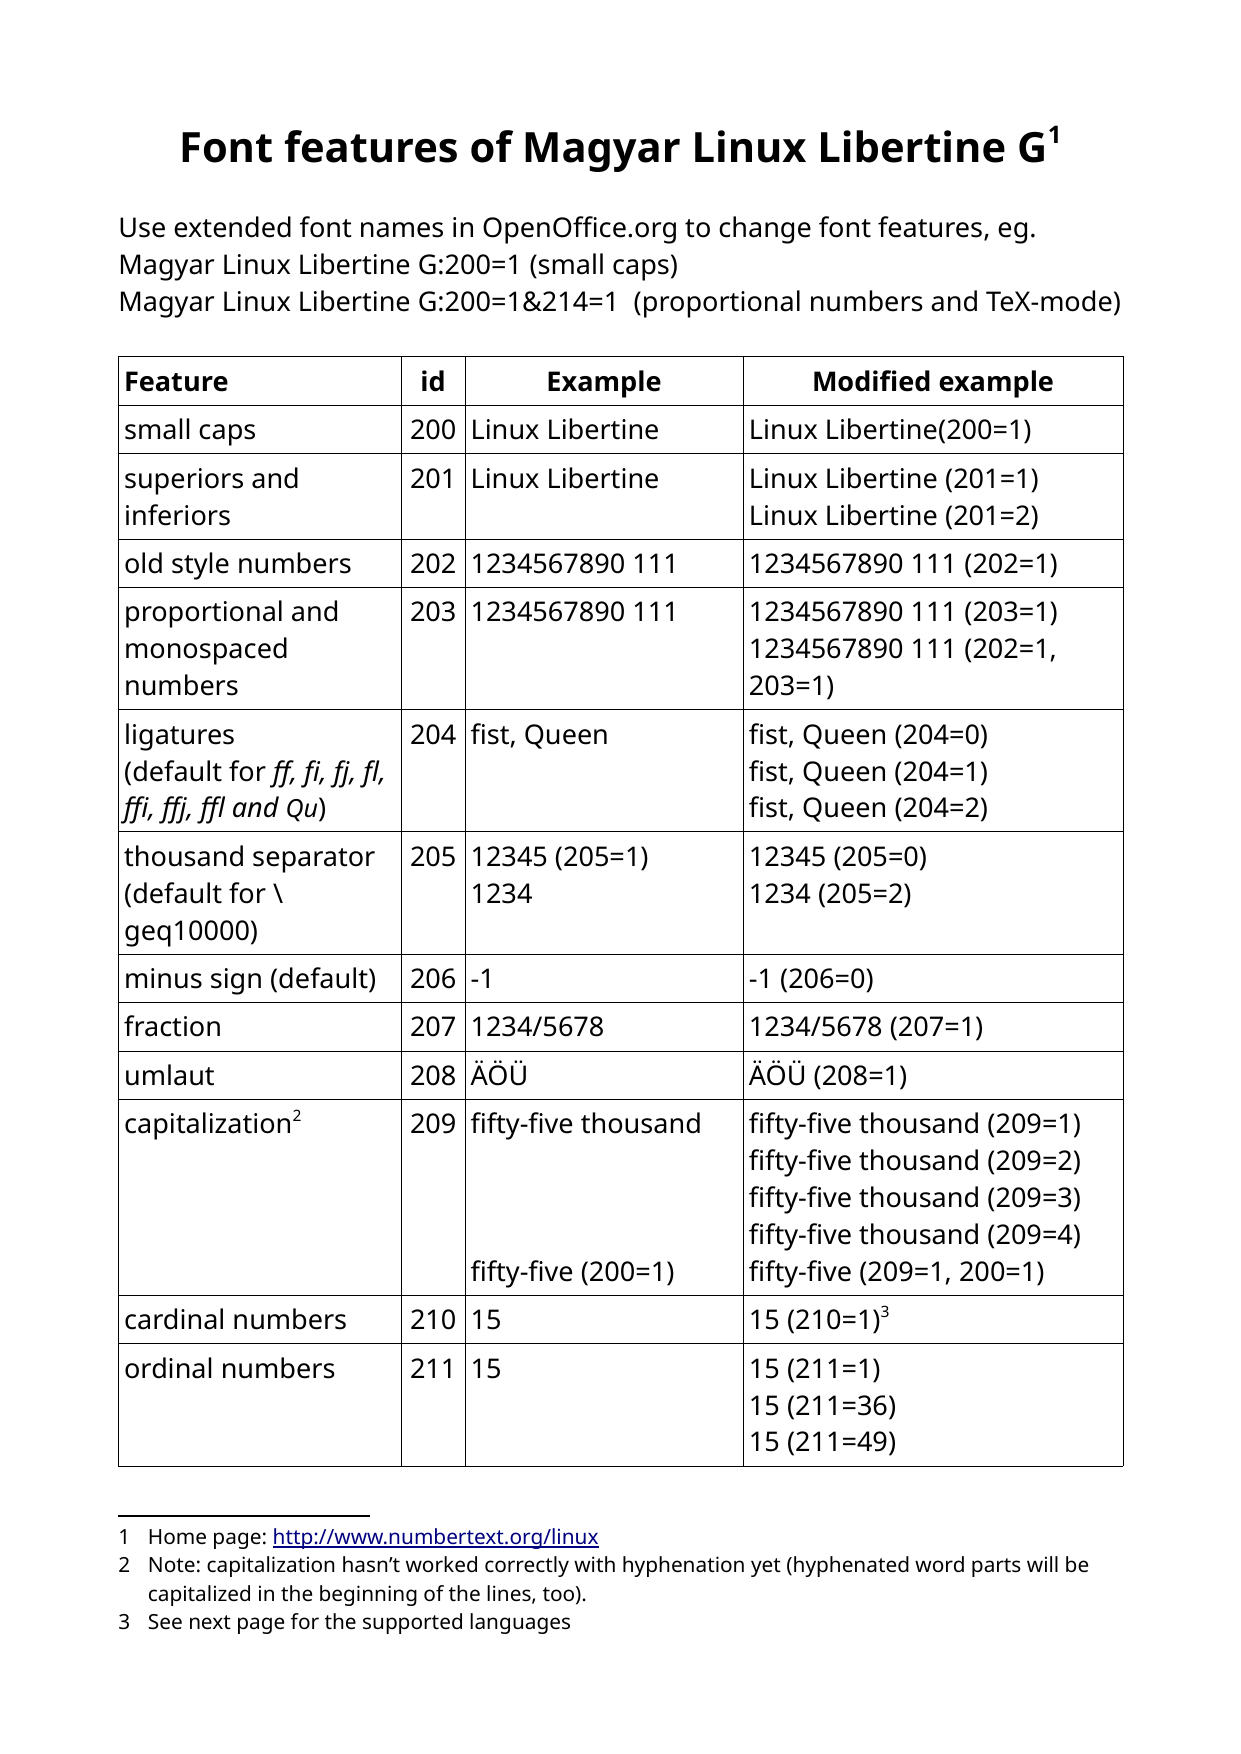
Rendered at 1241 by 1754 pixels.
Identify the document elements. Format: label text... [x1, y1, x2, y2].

table_header Modified example [744, 357, 1123, 405]
table_cell fifty-five thousand fifty-five (200=1) [466, 1100, 743, 1295]
table_cell 12345 (205=0) 1234 (205=2) [744, 832, 1123, 954]
table_cell 207 [402, 1003, 465, 1051]
table_cell fraction [119, 1003, 401, 1051]
table_cell thousand separator (default for \geq10000) [119, 832, 401, 954]
table_cell 211 [402, 1344, 465, 1466]
table_cell 200 [402, 406, 465, 453]
table_cell 15 (211=1) 15 (211=36) 15 (211=49) [744, 1344, 1123, 1466]
table_cell -1 [466, 955, 743, 1002]
table_cell 203 [402, 588, 465, 709]
table_cell 208 [402, 1052, 465, 1099]
table_cell 1234567890 111 (202=1) [744, 540, 1123, 587]
table_cell Linux Libertine [466, 454, 743, 539]
table_cell 15 [466, 1296, 743, 1343]
table_cell ordinal numbers [119, 1344, 401, 1466]
table_cell 1234/5678 (207=1) [744, 1003, 1123, 1051]
table_cell 206 [402, 955, 465, 1002]
table_cell 1234/5678 [466, 1003, 743, 1051]
table_cell 204 [402, 710, 465, 831]
text Font features of Magyar Linux Libertine G [118, 118, 1122, 175]
table_cell 1234567890 111 [466, 540, 743, 587]
table_cell fifty-five thousand (209=1) fifty-five thousand (209=2) fifty-five thousand (209=3) fifty-five thousand (209=4) fifty-five (209=1, 200=1) [744, 1100, 1123, 1295]
table_cell 15 [466, 1344, 743, 1466]
table_header id [402, 357, 465, 405]
table_cell capitalization [119, 1100, 401, 1295]
text Magyar Linux Libertine G:200=1 (small caps) [118, 246, 1122, 283]
table_cell 1234567890 111 [466, 588, 743, 709]
table_cell ligatures (default for ﬀ, fi, fj, ﬂ, ffi, ffj, ffl and Qu) [119, 710, 401, 831]
table_cell cardinal numbers [119, 1296, 401, 1343]
table_cell superiors and inferiors [119, 454, 401, 539]
table_cell 201 [402, 454, 465, 539]
table_cell old style numbers [119, 540, 401, 587]
table_cell proportional and monospaced numbers [119, 588, 401, 709]
table_cell 205 [402, 832, 465, 954]
table_cell Linux Libertine [466, 406, 743, 453]
table_cell Linux Libertine(200=1) [744, 406, 1123, 453]
table_cell ÄÖÜ (208=1) [744, 1052, 1123, 1099]
table_cell 209 [402, 1100, 465, 1295]
text Use extended font names in OpenOffice.org to change font features, eg. [118, 209, 1122, 246]
table_cell small caps [119, 406, 401, 453]
table_cell 210 [402, 1296, 465, 1343]
text Magyar Linux Libertine G:200=1&214=1 (proportional numbers and TeX-mode) [118, 283, 1122, 319]
text Home page: http://www.numbertext.org/linux [118, 1522, 1122, 1551]
table_cell 15 (210=1) [744, 1296, 1123, 1343]
table_cell 12345 (205=1) 1234 [466, 832, 743, 954]
table_cell Linux Libertine (201=1) Linux Libertine (201=2) [744, 454, 1123, 539]
table_header Example [466, 357, 743, 405]
table_cell ÄÖÜ [466, 1052, 743, 1099]
table_cell fist, Queen (204=0) fist, Queen (204=1) fist, Queen (204=2) [744, 710, 1123, 831]
table_cell 202 [402, 540, 465, 587]
table_cell umlaut [119, 1052, 401, 1099]
table_cell -1 (206=0) [744, 955, 1123, 1002]
table_cell minus sign (default) [119, 955, 401, 1002]
table_header Feature [119, 357, 401, 405]
table_cell 1234567890 111 (203=1) 1234567890 111 (202=1, 203=1) [744, 588, 1123, 709]
table_cell fist, Queen [466, 710, 743, 831]
